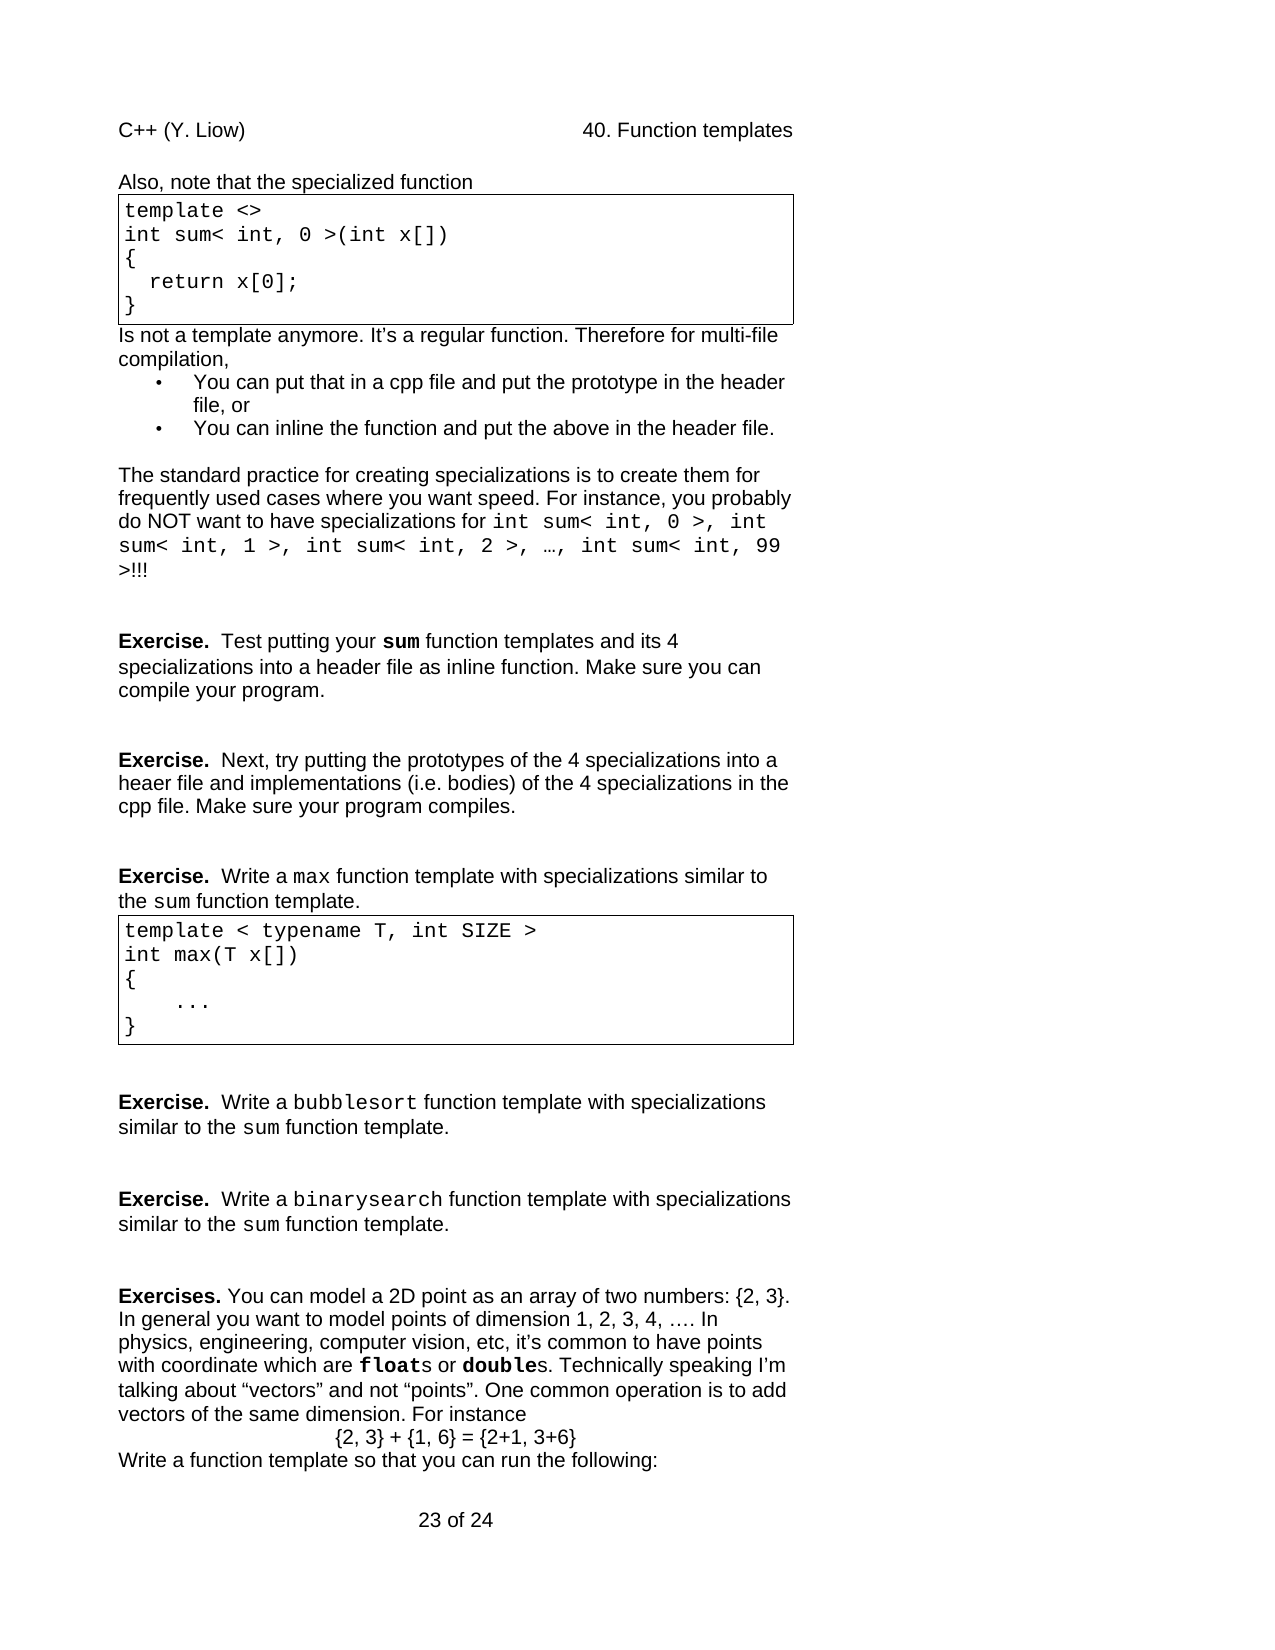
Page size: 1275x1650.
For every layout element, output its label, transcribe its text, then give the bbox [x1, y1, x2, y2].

text Exercise. Write a max function template with specializations similar to the sum function template. [118, 864, 793, 914]
text Exercise. Write a binarysearch function template with specializations similar to the sum function template. [118, 1187, 793, 1238]
table_header template < typename T, int SIZE > int max(T x[]) { ... } [119, 916, 793, 1044]
text Exercise. Test putting your sum function templates and its 4 specializations into a header file as inline function. Make sure you can compile your program. [118, 630, 793, 702]
text Also, note that the specialized function [118, 171, 793, 194]
text Exercise. Next, try putting the prototypes of the 4 specializations into a heaer file and implementations (i.e. bodies) of the 4 specializations in the cpp file. Make sure your program compiles. [118, 748, 793, 818]
text {2, 3} + {1, 6} = {2+1, 3+6} [118, 1425, 793, 1449]
text Is not a template anymore. It’s a regular function. Therefore for multi-file compilation, [118, 325, 793, 370]
text Exercises. You can model a 2D point as an array of two numbers: {2, 3}. In general you want to model points of dimension 1, 2, 3, 4, …. In physics, engineering, computer vision, etc, it’s common to have points with coordinate which are floats or doubles. Technically speaking I’m talking about “vectors” and not “points”. One common operation is to add vectors of the same dimension. For instance [118, 1284, 793, 1425]
text Write a function template so that you can run the following: [118, 1449, 793, 1472]
list You can put that in a cpp file and put the prototype in the header file, or [156, 370, 793, 417]
list You can inline the function and put the above in the header file. [156, 417, 793, 440]
table_header template <> int sum< int, 0 >(int x[]) { return x[0]; } [119, 195, 793, 324]
text Exercise. Write a bubblesort function template with specializations similar to the sum function template. [118, 1091, 793, 1141]
text The standard practice for creating specializations is to create them for frequently used cases where you want speed. For instance, you probably do NOT want to have specializations for int sum< int, 0 >, int sum< int, 1 >, int sum< int, 2 >, …, int sum< int, 99 >!!! [118, 463, 793, 584]
